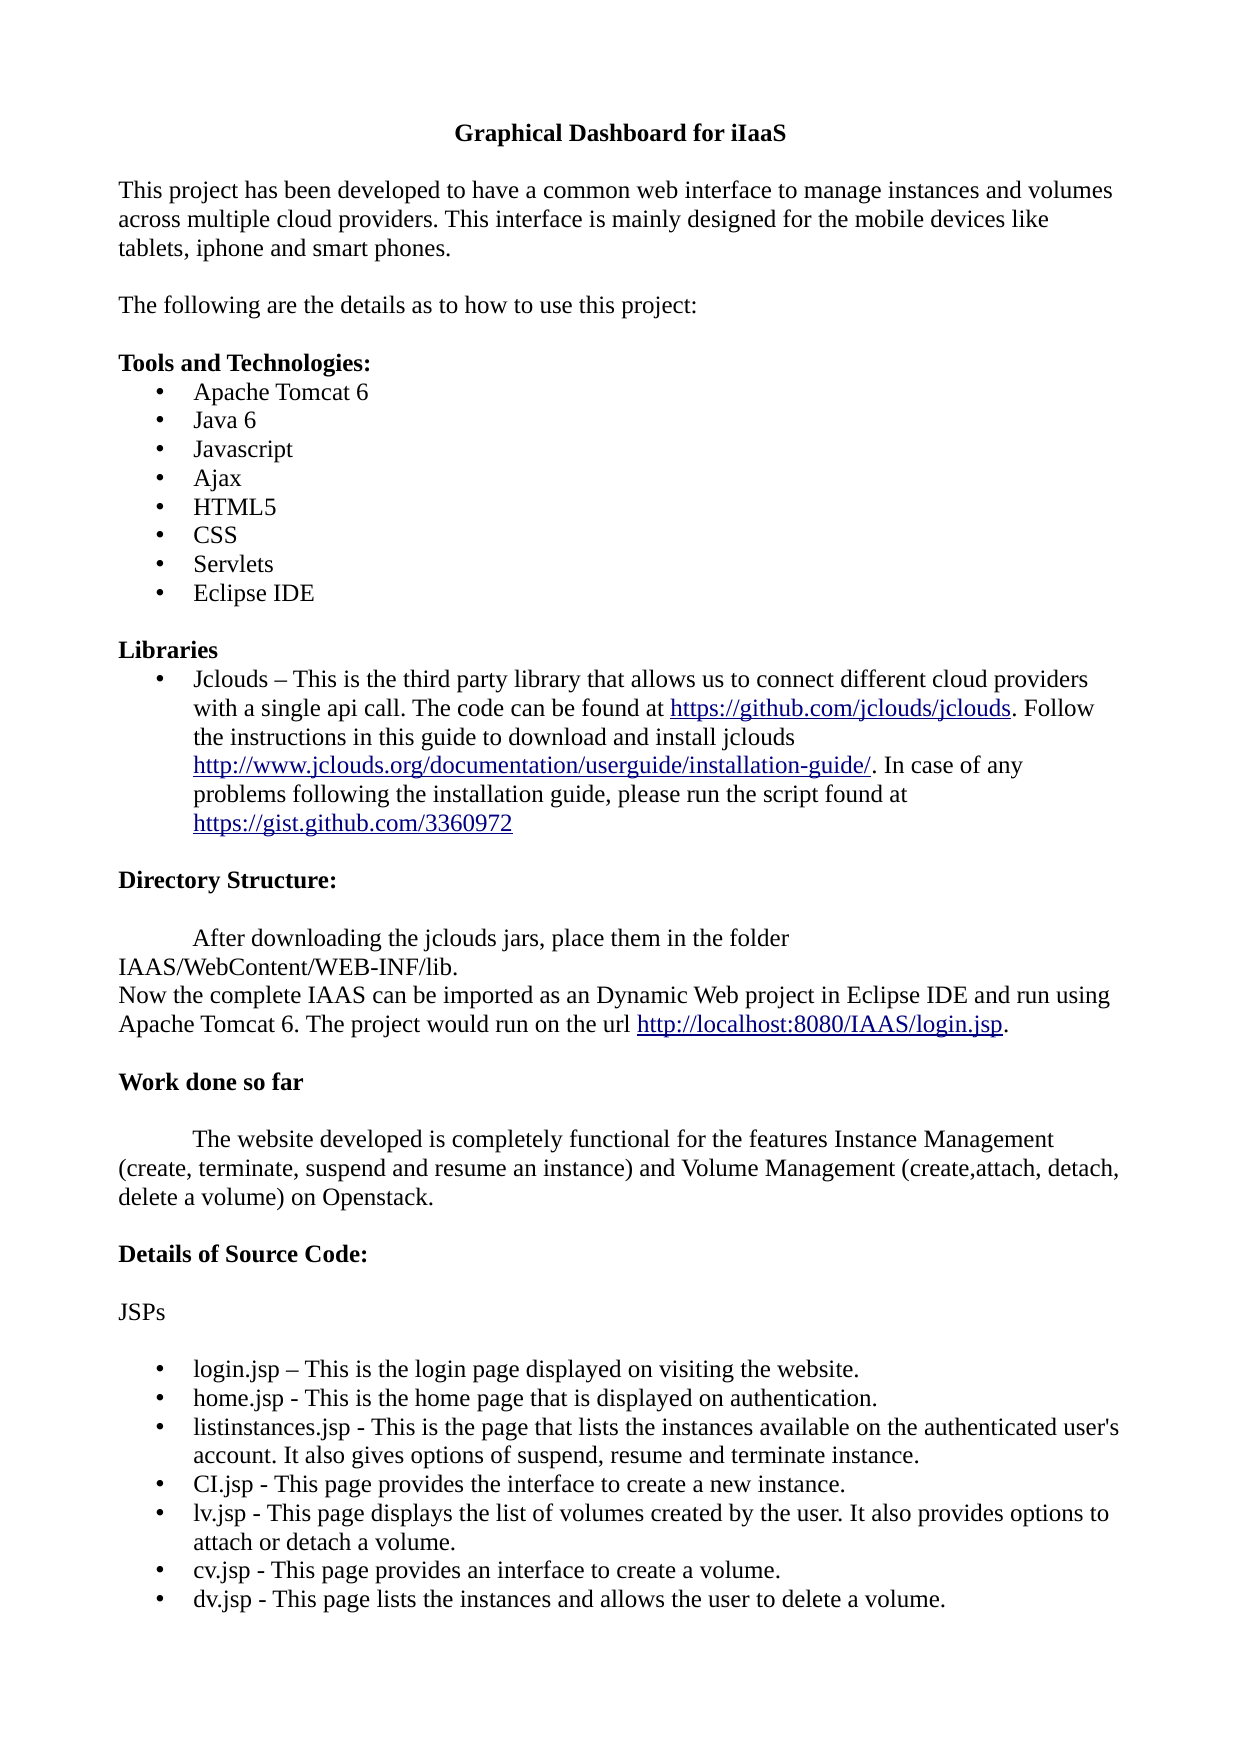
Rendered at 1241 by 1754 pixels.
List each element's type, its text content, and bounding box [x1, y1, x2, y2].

list CI.jsp - This page provides the interface to create a new instance. [156, 1469, 1122, 1498]
list Servlets [156, 549, 1122, 578]
list Eclipse IDE [156, 578, 1122, 607]
text Directory Structure: [118, 866, 1122, 894]
list dv.jsp - This page lists the instances and allows the user to delete a volume. [156, 1584, 1122, 1613]
list login.jsp – This is the login page displayed on visiting the website. [156, 1354, 1122, 1383]
list Java 6 [156, 406, 1122, 434]
text The following are the details as to how to use this project: [118, 291, 1122, 319]
list Ajax [156, 463, 1122, 492]
list CSS [156, 521, 1122, 549]
list Javascript [156, 434, 1122, 463]
text This project has been developed to have a common web interface to manage instances and volumes across multiple cloud providers. This interface is mainly designed for the mobile devices like tablets, iphone and smart phones. [118, 176, 1122, 262]
list listinstances.jsp - This is the page that lists the instances available on the authenticated user's account. It also gives options of suspend, resume and terminate instance. [156, 1412, 1122, 1469]
text Now the complete IAAS can be imported as an Dynamic Web project in Eclipse IDE and run using Apache Tomcat 6. The project would run on the url http://localhost:8080/IAAS/login.jsp. [118, 981, 1122, 1038]
list Jclouds – This is the third party library that allows us to connect different cloud providers with a single api call. The code can be found at https://github.com/jclouds/jclouds. Follow the instructions in this guide to download and install jclouds http://www.jclouds.org/documentation/userguide/installation-guide/. In case of any problems following the installation guide, please run the script found at https://gist.github.com/3360972 [156, 664, 1122, 837]
list home.jsp - This is the home page that is displayed on authentication. [156, 1383, 1122, 1412]
list cv.jsp - This page provides an interface to create a volume. [156, 1556, 1122, 1584]
text Libraries [118, 636, 1122, 664]
text Work done so far [118, 1067, 1122, 1096]
text Details of Source Code: [118, 1239, 1122, 1268]
text Tools and Technologies: [118, 348, 1122, 377]
list Apache Tomcat 6 [156, 377, 1122, 406]
text After downloading the jclouds jars, place them in the folder IAAS/WebContent/WEB-INF/lib. [118, 923, 1122, 981]
list lv.jsp - This page displays the list of volumes created by the user. It also provides options to attach or detach a volume. [156, 1498, 1122, 1556]
text The website developed is completely functional for the features Instance Management (create, terminate, suspend and resume an instance) and Volume Management (create,attach, detach, delete a volume) on Openstack. [118, 1124, 1122, 1211]
text JSPs [118, 1297, 1122, 1326]
text Graphical Dashboard for iIaaS [118, 118, 1122, 147]
list HTML5 [156, 492, 1122, 521]
